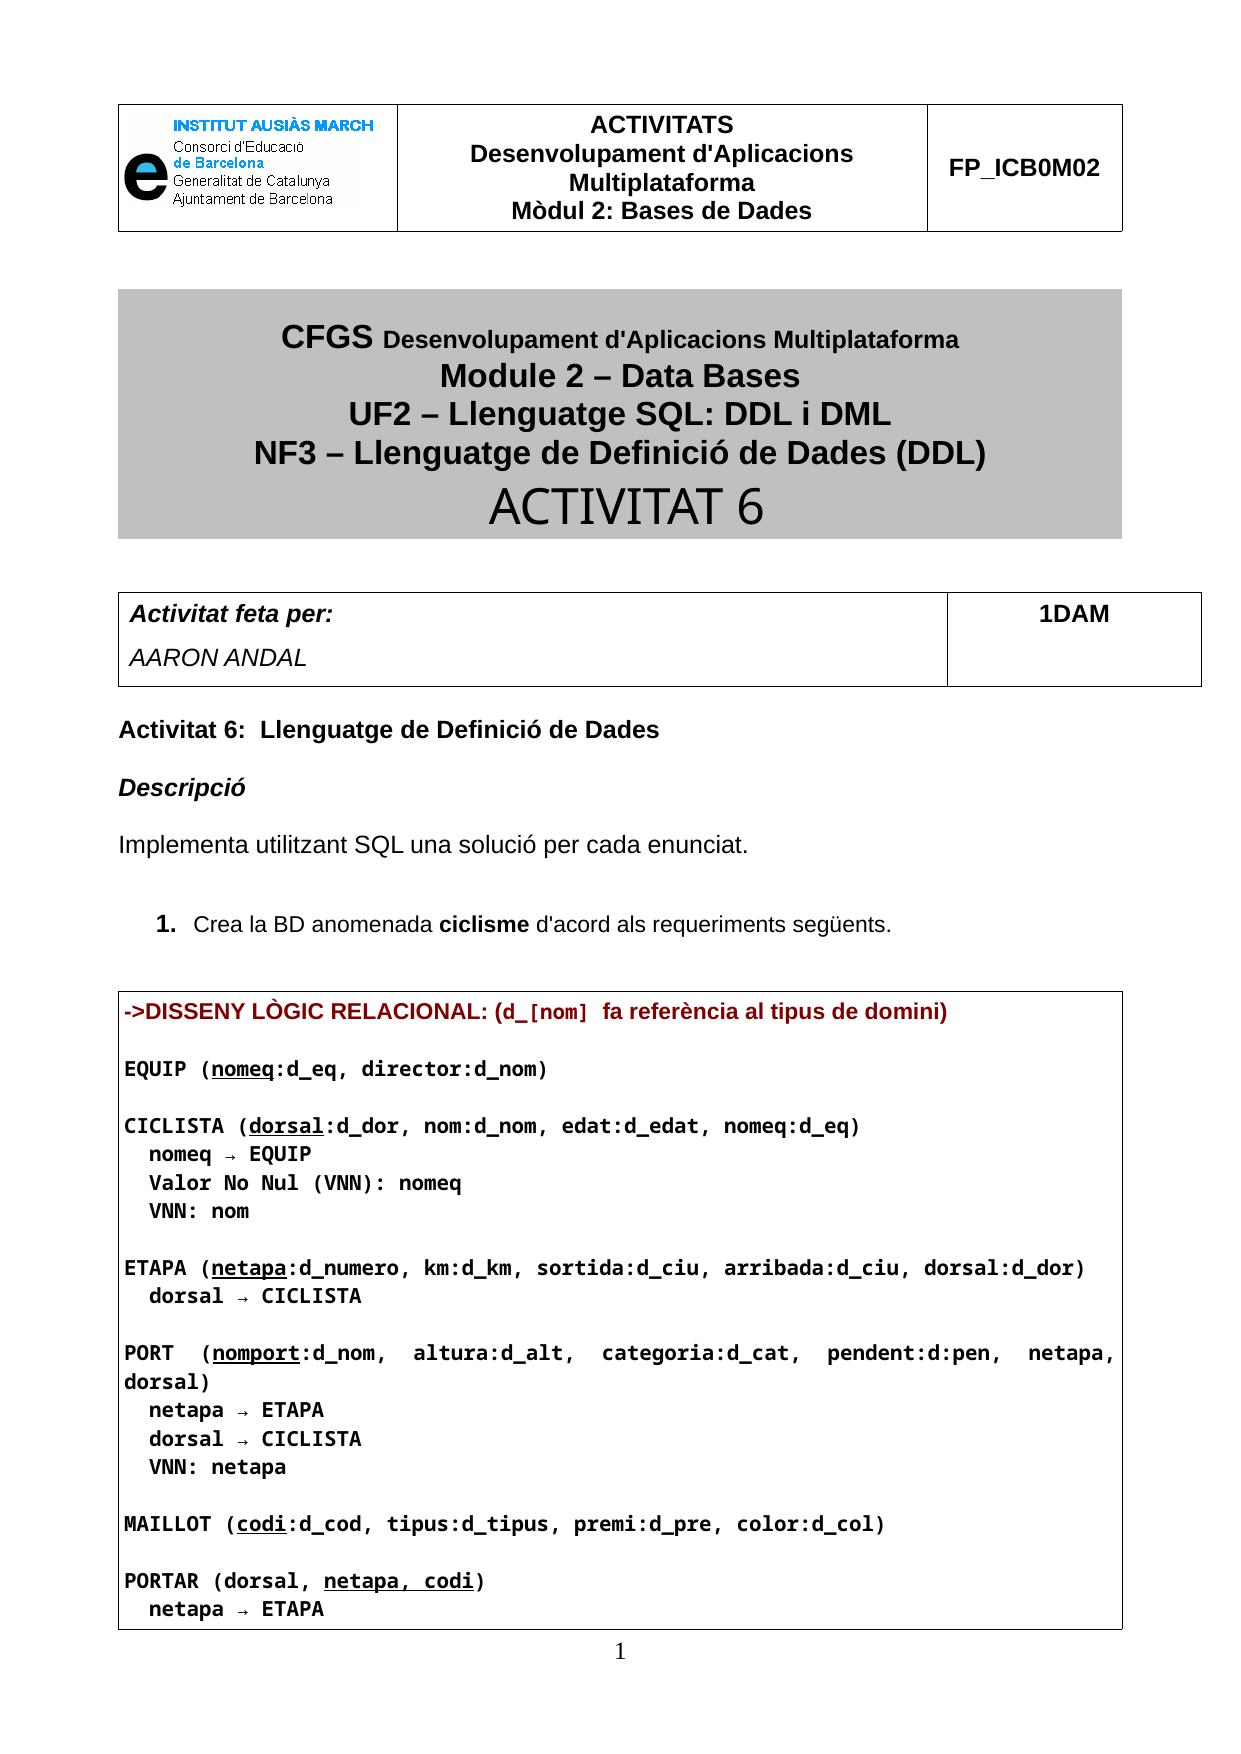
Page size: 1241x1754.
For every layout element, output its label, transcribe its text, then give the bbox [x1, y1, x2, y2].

table_header ->DISSENY LÒGIC RELACIONAL: (d_[nom] fa referència al tipus de domini) EQUIP (nomeq:d_eq, director:d_nom) CICLISTA (dorsal:d_dor, nom:d_nom, edat:d_edat, nomeq:d_eq) nomeq → EQUIP Valor No Nul (VNN): nomeq VNN: nom ETAPA (netapa:d_numero, km:d_km, sortida:d_ciu, arribada:d_ciu, dorsal:d_dor) dorsal → CICLISTA PORT (nomport:d_nom, altura:d_alt, categoria:d_cat, pendent:d:pen, netapa, dorsal) netapa → ETAPA dorsal → CICLISTA VNN: netapa MAILLOT (codi:d_cod, tipus:d_tipus, premi:d_pre, color:d_col) PORTAR (dorsal, netapa, codi) netapa → ETAPA [119, 992, 1122, 1628]
text CFGS Desenvolupament d'Aplicacions Multiplataforma [118, 317, 1122, 356]
text Implementa utilitzant SQL una solució per cada enunciat. [118, 830, 1122, 859]
text ACTIVITAT 6 [118, 471, 1122, 539]
list Crea la BD anomenada ciclisme d'acord als requeriments següents. [156, 909, 1122, 938]
text NF3 – Llenguatge de Definició de Dades (DDL) [118, 433, 1122, 471]
table_header 1DAM [948, 593, 1201, 686]
subtitle Module 2 – Data Bases [118, 356, 1122, 394]
text Descripció [118, 773, 1122, 802]
table_header Activitat feta per: AARON ANDAL [119, 593, 947, 686]
text Activitat 6: Llenguatge de Definició de Dades [118, 715, 1122, 744]
subtitle UF2 – Llenguatge SQL: DDL i DML [118, 394, 1122, 433]
